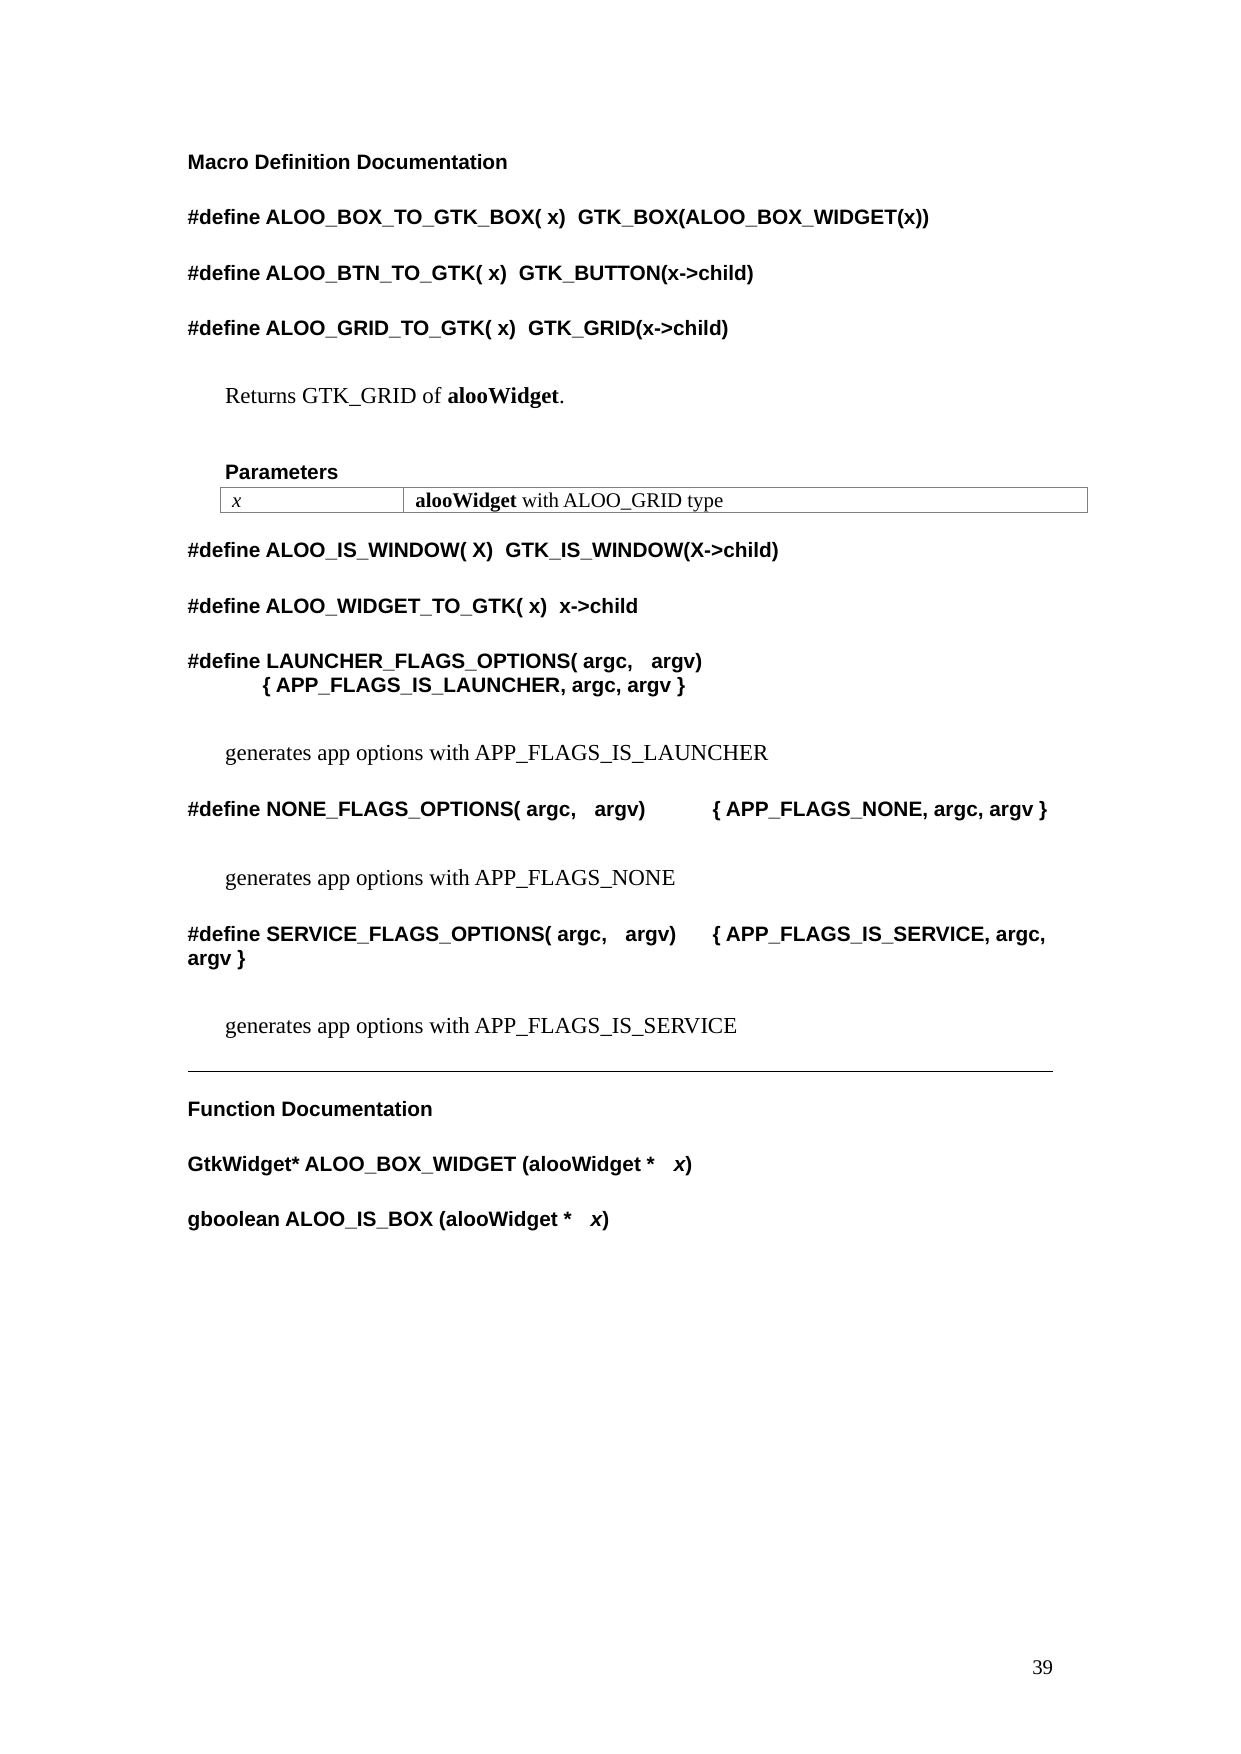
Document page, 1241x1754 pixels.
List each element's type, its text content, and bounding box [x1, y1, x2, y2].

table_header x [221, 488, 403, 512]
table_header alooWidget with ALOO_GRID type [404, 488, 1087, 512]
subtitle Macro Definition Documentation [187, 150, 1053, 174]
subtitle #define ALOO_BTN_TO_GTK( x) GTK_BUTTON(x->child) [187, 260, 1053, 284]
text generates app options with APP_FLAGS_IS_LAUNCHER [225, 739, 1053, 766]
subtitle Parameters [225, 460, 1053, 484]
subtitle #define SERVICE_FLAGS_OPTIONS( argc, argv) { APP_FLAGS_IS_SERVICE, argc, argv } [187, 921, 1053, 969]
subtitle GtkWidget* ALOO_BOX_WIDGET (alooWidget * x) [187, 1152, 1053, 1176]
text Returns GTK_GRID of alooWidget. [225, 382, 1053, 409]
text generates app options with APP_FLAGS_NONE [225, 864, 1053, 890]
subtitle #define ALOO_WIDGET_TO_GTK( x) x->child [187, 593, 1053, 617]
subtitle gboolean ALOO_IS_BOX (alooWidget * x) [187, 1207, 1053, 1231]
subtitle #define ALOO_BOX_TO_GTK_BOX( x) GTK_BOX(ALOO_BOX_WIDGET(x)) [187, 205, 1053, 229]
subtitle #define ALOO_IS_WINDOW( X) GTK_IS_WINDOW(X->child) [187, 538, 1053, 562]
subtitle Function Documentation [187, 1096, 1053, 1120]
subtitle #define LAUNCHER_FLAGS_OPTIONS( argc, argv) { APP_FLAGS_IS_LAUNCHER, argc, argv } [187, 649, 1053, 697]
text generates app options with APP_FLAGS_IS_SERVICE [225, 1012, 1053, 1038]
subtitle #define NONE_FLAGS_OPTIONS( argc, argv) { APP_FLAGS_NONE, argc, argv } [187, 797, 1053, 821]
subtitle #define ALOO_GRID_TO_GTK( x) GTK_GRID(x->child) [187, 316, 1053, 339]
